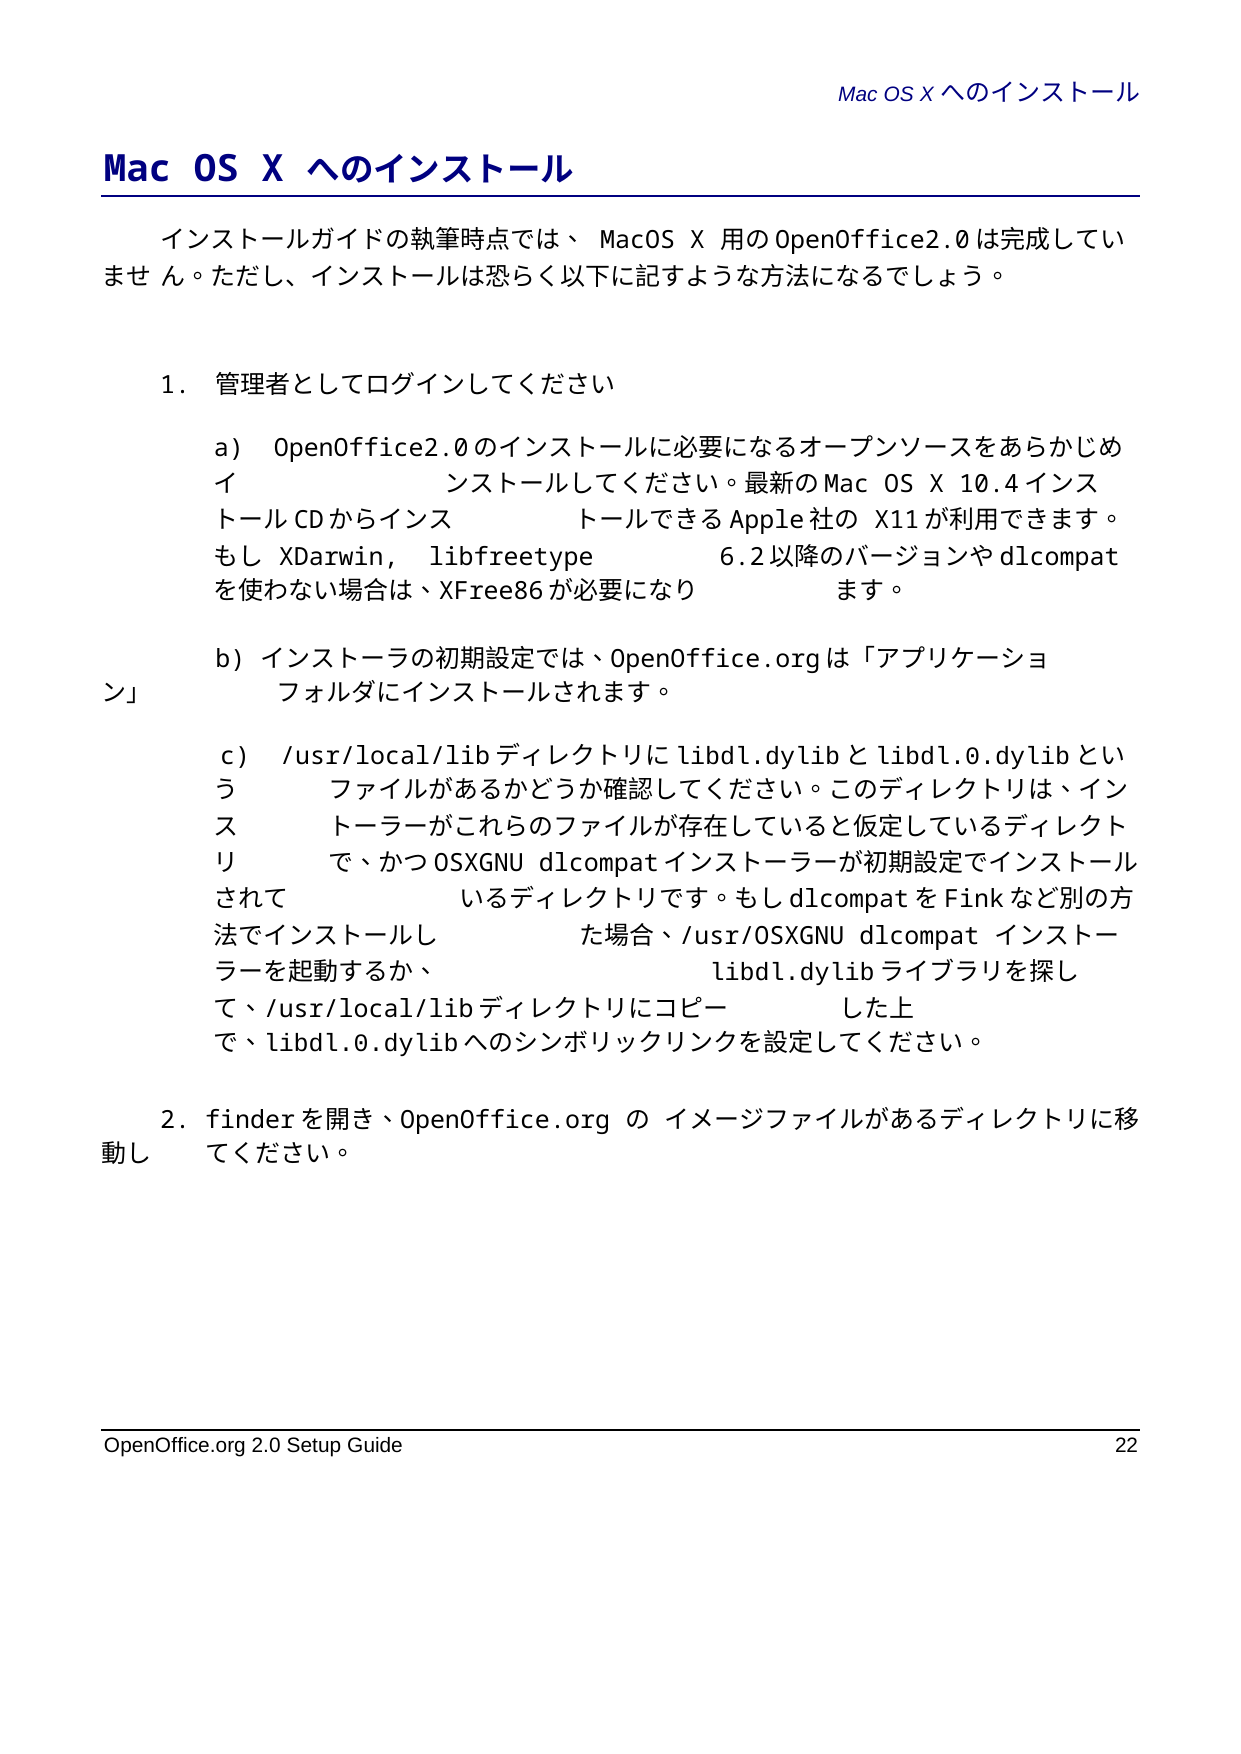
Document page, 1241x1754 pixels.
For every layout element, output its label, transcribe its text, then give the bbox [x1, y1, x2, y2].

text 2. finderを開き、OpenOffice.org の イメージファイルがあるディレクトリに移動し てください。 [101, 1102, 1140, 1169]
text b) インストーラの初期設定では、OpenOffice.orgは「アプリケーション」 フォルダにインストールされます。 [101, 641, 1081, 709]
list a) OpenOffice2.0のインストールに必要になるオープンソースをあらかじめイ ンストールしてください。最新のMac OS X 10.4インストールCDからインス トールできるApple社の X11が利用できます。もし XDarwin, libfreetype 6.2以降のバージョンやdlcompatを使わない場合は、XFree86が必要になり ます。 [176, 429, 1140, 607]
subtitle Mac OS X へのインストール [101, 138, 1140, 195]
list c) /usr/local/libディレクトリにlibdl.dylibとlibdl.0.dylibという ファイルがあるかどうか確認してください。このディレクトリは、インス トーラーがこれらのファイルが存在していると仮定しているディレクトリ で、かつOSXGNU dlcompatインストーラーが初期設定でインストールされて いるディレクトリです。もしdlcompatをFinkなど別の方法でインストールし た場合、/usr/OSXGNU dlcompat インストーラーを起動するか、 libdl.dylibライブラリを探して、/usr/local/libディレクトリにコピー した上で、libdl.0.dylibへのシンボリックリンクを設定してください。 [176, 738, 1140, 1059]
text インストールガイドの執筆時点では、 MacOS X 用のOpenOffice2.0は完成していませ ん。ただし、インストールは恐らく以下に記すような方法になるでしょう。 [101, 220, 1140, 293]
text 1. 管理者としてログインしてください [138, 365, 1140, 401]
